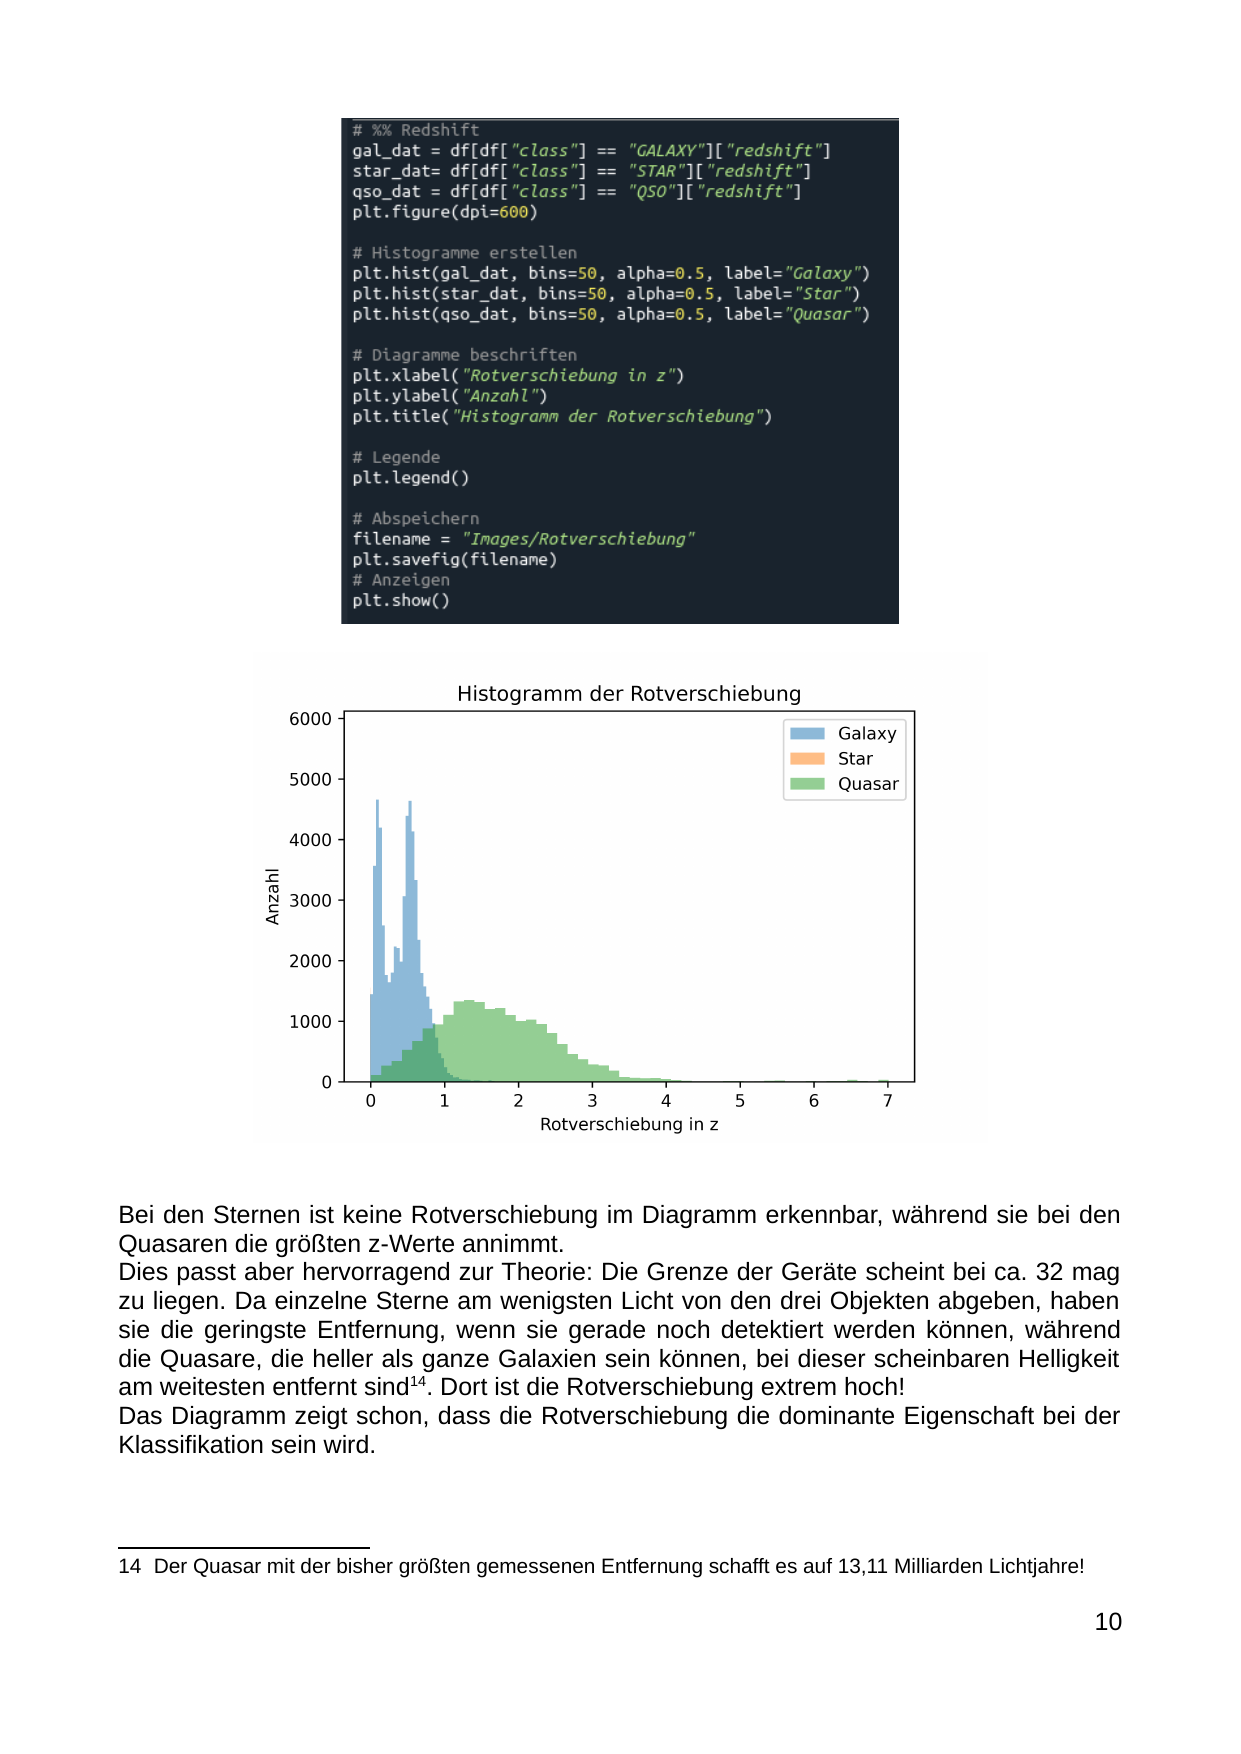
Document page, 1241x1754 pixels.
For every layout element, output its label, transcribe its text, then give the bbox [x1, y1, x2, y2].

picture [252, 652, 988, 1143]
text Bei den Sternen ist keine Rotverschiebung im Diagramm erkennbar, während sie bei den Quasaren die größten z-Werte annimmt. [118, 1200, 1122, 1257]
text Dies passt aber hervorragend zur Theorie: Die Grenze der Geräte scheint bei ca. 32 mag zu liegen. Da einzelne Sterne am wenigsten Licht von den drei Objekten abgeben, haben sie die geringste Entfernung, wenn sie gerade noch detektiert werden können, während die Quasare, die heller als ganze Galaxien sein können, bei dieser scheinbaren Helligkeit am weitesten entfernt sind. Dort ist die Rotverschiebung extrem hoch! [118, 1257, 1122, 1401]
text Der Quasar mit der bisher größten gemessenen Entfernung schafft es auf 13,11 Milliarden Lichtjahre! [118, 1554, 1122, 1578]
picture [341, 118, 899, 624]
text Das Diagramm zeigt schon, dass die Rotverschiebung die dominante Eigenschaft bei der Klassifikation sein wird. [118, 1401, 1122, 1459]
